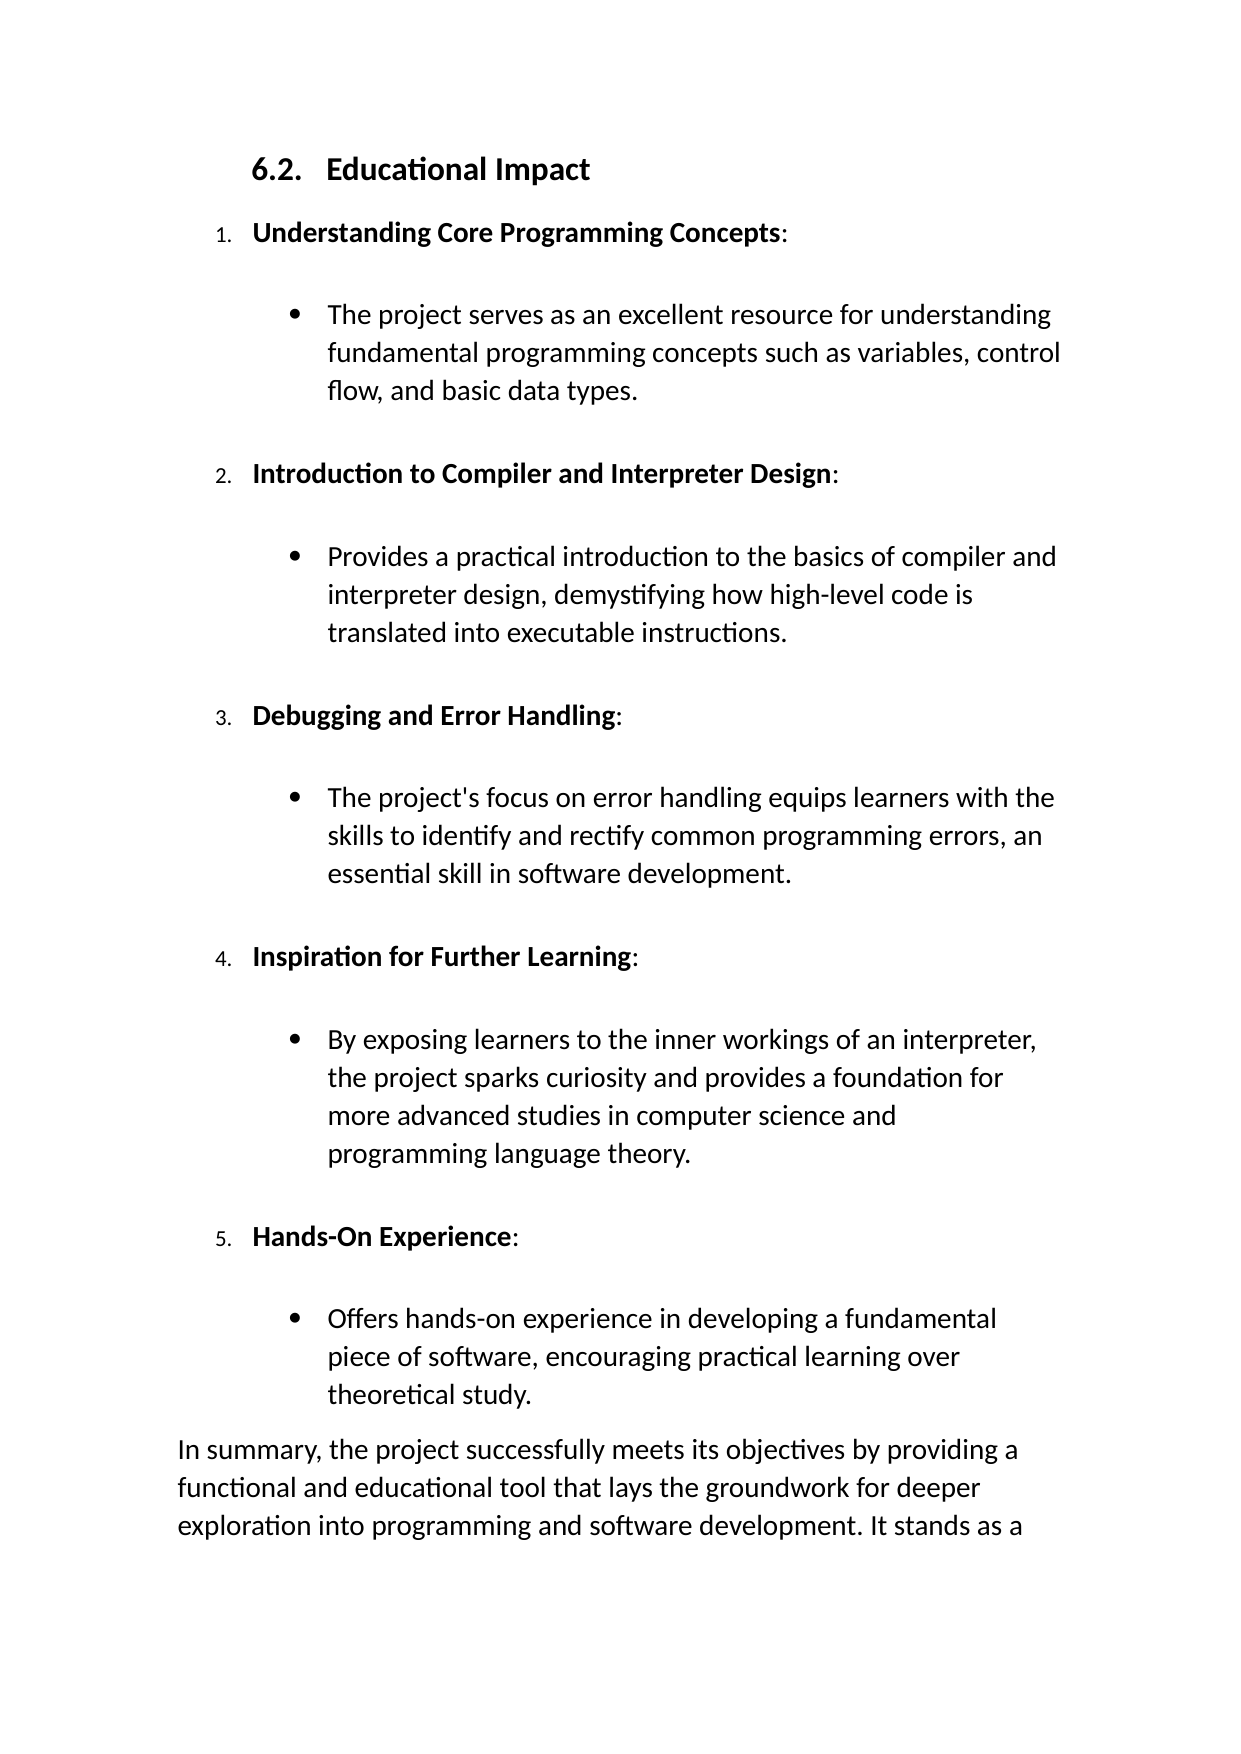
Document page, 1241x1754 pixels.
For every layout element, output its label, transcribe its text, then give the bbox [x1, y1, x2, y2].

list The project serves as an excellent resource for understanding fundamental programming concepts such as variables, control flow, and basic data types. [290, 296, 1063, 408]
list Introduction to Compiler and Interpreter Design: [215, 455, 1063, 491]
text In summary, the project successfully meets its objectives by providing a functional and educational tool that lays the groundwork for deeper exploration into programming and software development. It stands as a [177, 1431, 1063, 1543]
list Inspiration for Further Learning: [215, 938, 1063, 974]
list Offers hands-on experience in developing a fundamental piece of software, encouraging practical learning over theoretical study. [290, 1300, 1063, 1412]
list Understanding Core Programming Concepts: [215, 214, 1063, 249]
list Debugging and Error Handling: [215, 697, 1063, 732]
list By exposing learners to the inner workings of an interpreter, the project sparks curiosity and provides a foundation for more advanced studies in computer science and programming language theory. [290, 1021, 1063, 1171]
list Educational Impact [251, 148, 1063, 188]
list Provides a practical introduction to the basics of compiler and interpreter design, demystifying how high-level code is translated into executable instructions. [290, 538, 1063, 649]
list Hands-On Experience: [215, 1218, 1063, 1253]
list The project's focus on error handling equips learners with the skills to identify and rectify common programming errors, an essential skill in software development. [290, 779, 1063, 891]
